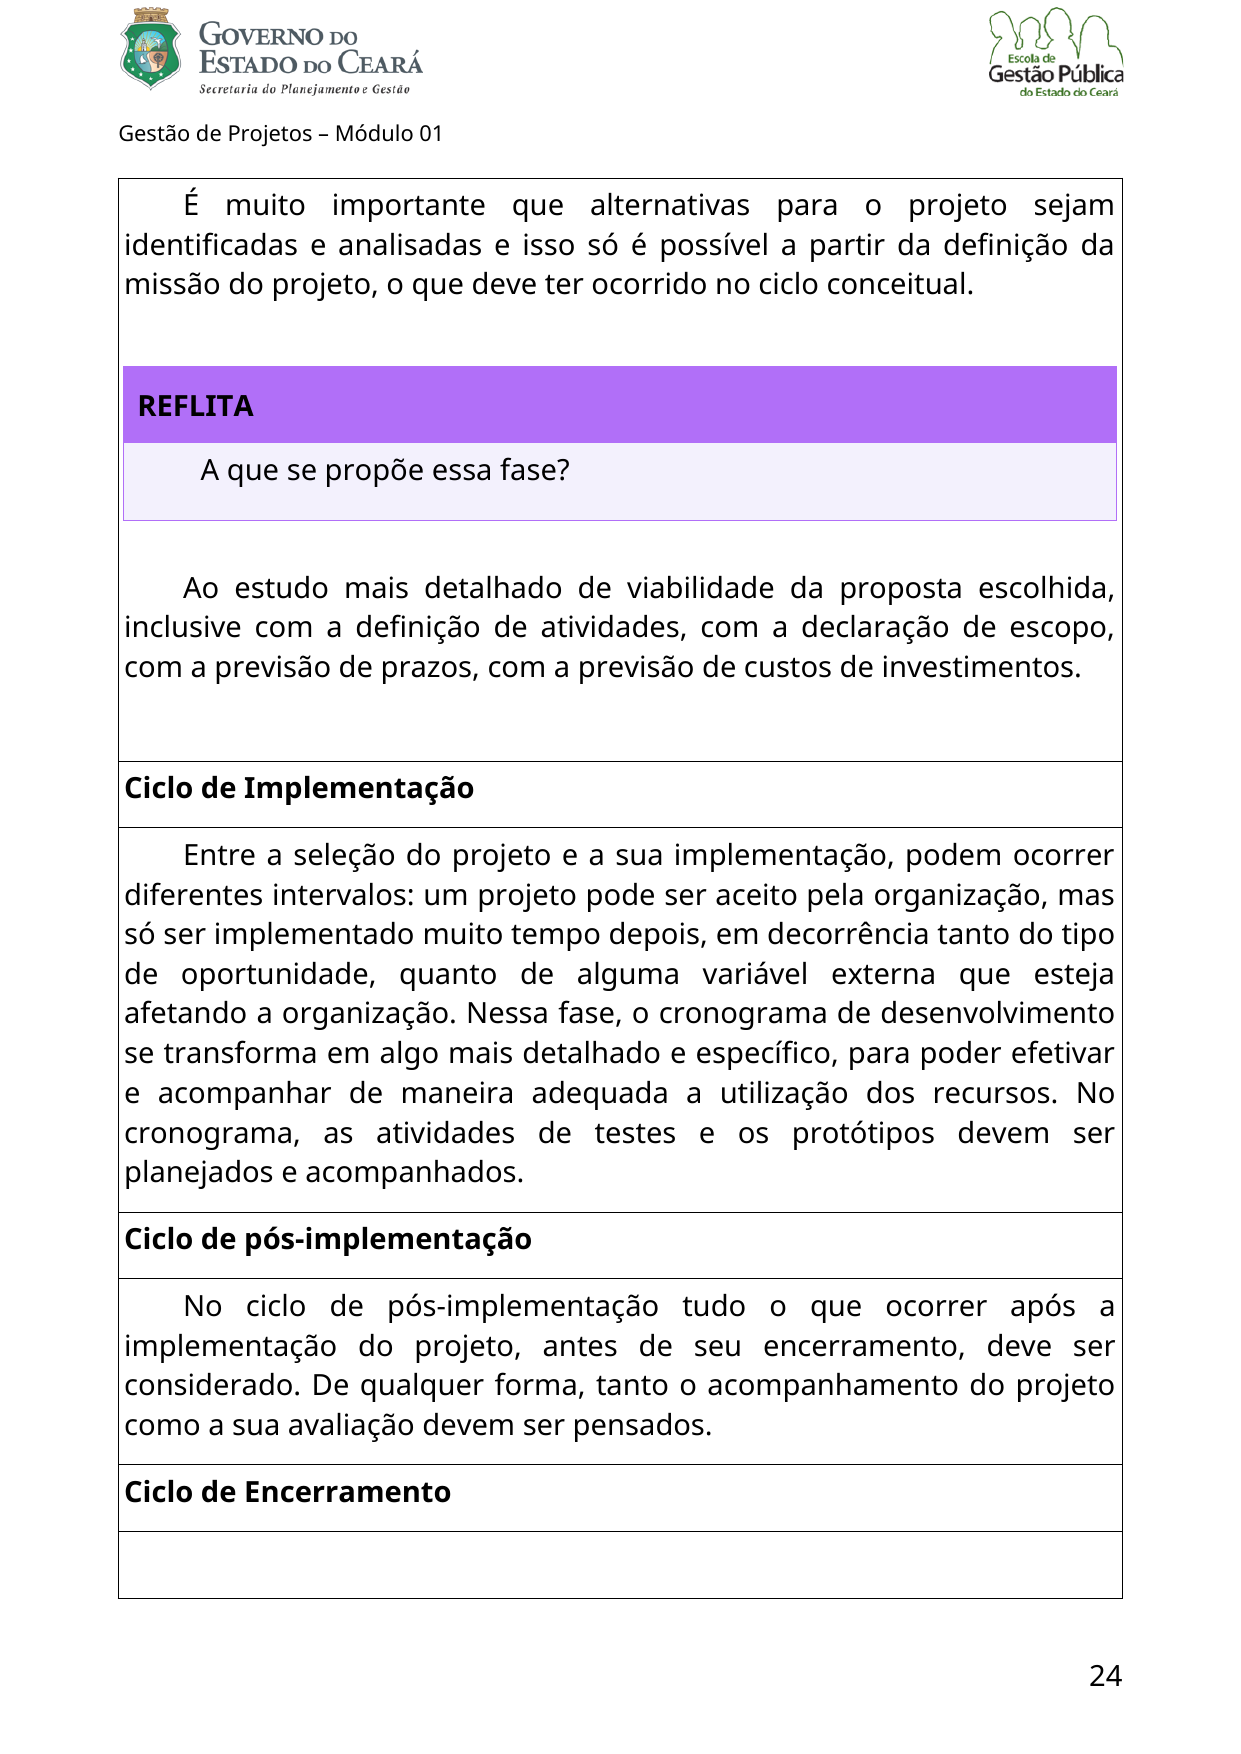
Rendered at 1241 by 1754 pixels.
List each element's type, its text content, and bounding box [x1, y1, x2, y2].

table_cell Ciclo de Implementação [119, 762, 1122, 827]
table_cell Ciclo de Encerramento [119, 1465, 1122, 1531]
table_cell No ciclo de pós-implementação tudo o que ocorrer após a implementação do projeto, antes de seu encerramento, deve ser considerado. De qualquer forma, tanto o acompanhamento do projeto como a sua avaliação devem ser pensados. [119, 1279, 1122, 1464]
picture [120, 7, 1124, 96]
table_cell A que se propõe essa fase? [124, 443, 1116, 520]
table_cell Entre a seleção do projeto e a sua implementação, podem ocorrer diferentes intervalos: um projeto pode ser aceito pela organização, mas só ser implementado muito tempo depois, em decorrência tanto do tipo de oportunidade, quanto de alguma variável externa que esteja afetando a organização. Nessa fase, o cronograma de desenvolvimento se transforma em algo mais detalhado e específico, para poder efetivar e acompanhar de maneira adequada a utilização dos recursos. No cronograma, as atividades de testes e os protótipos devem ser planejados e acompanhados. [119, 828, 1122, 1212]
table_cell Ciclo de pós-implementação [119, 1213, 1122, 1278]
table_cell É muito importante que alternativas para o projeto sejam identificadas e analisadas e isso só é possível a partir da definição da missão do projeto, o que deve ter ocorrido no ciclo conceitual. Ao estudo mais detalhado de viabilidade da proposta escolhida, inclusive com a definição de atividades, com a declaração de escopo, com a previsão de prazos, com a previsão de custos de investimentos. [119, 179, 1122, 761]
table_cell [119, 1532, 1122, 1598]
table_header REFLITA [124, 368, 1116, 442]
